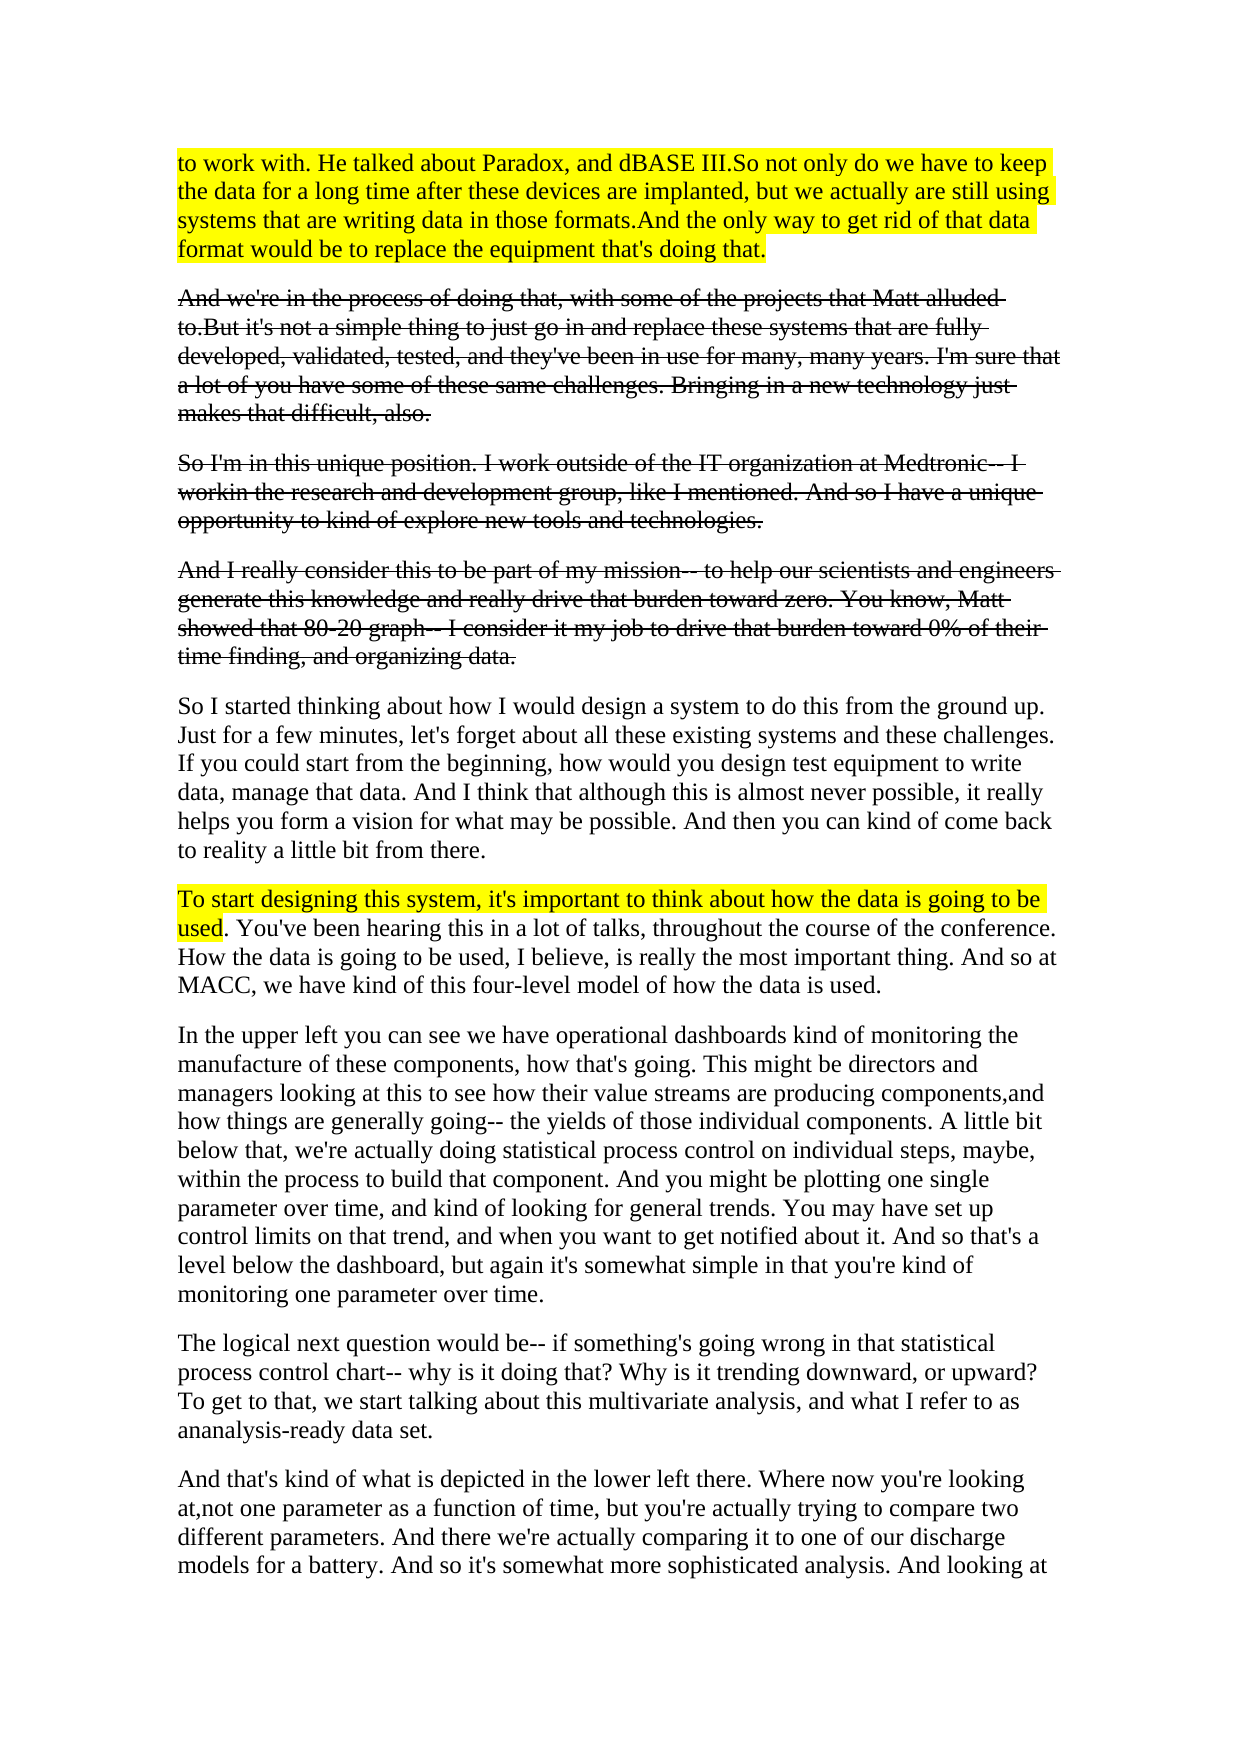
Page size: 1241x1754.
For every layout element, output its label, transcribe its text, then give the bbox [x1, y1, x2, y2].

text To start designing this system, it's important to think about how the data is going to be used. You've been hearing this in a lot of talks, throughout the course of the conference. How the data is going to be used, I believe, is really the most important thing. And so at MACC, we have kind of this four-level model of how the data is used. [177, 884, 1063, 999]
text And we're in the process of doing that, with some of the projects that Matt alluded to.But it's not a simple thing to just go in and replace these systems that are fully developed, validated, tested, and they've been in use for many, many years. I'm sure that a lot of you have some of these same challenges. Bringing in a new technology just makes that difficult, also. [177, 283, 1063, 427]
text And that's kind of what is depicted in the lower left there. Where now you're looking at,not one parameter as a function of time, but you're actually trying to compare two different parameters. And there we're actually comparing it to one of our discharge models for a battery. And so it's somewhat more sophisticated analysis. And looking at [177, 1464, 1063, 1579]
text And I really consider this to be part of my mission-- to help our scientists and engineers generate this knowledge and really drive that burden toward zero. You know, Matt showed that 80-20 graph-- I consider it my job to drive that burden toward 0% of their time finding, and organizing data. [177, 555, 1063, 670]
text So I started thinking about how I would design a system to do this from the ground up. Just for a few minutes, let's forget about all these existing systems and these challenges. If you could start from the beginning, how would you design test equipment to write data, manage that data. And I think that although this is almost never possible, it really helps you form a vision for what may be possible. And then you can kind of come back to reality a little bit from there. [177, 691, 1063, 863]
text The logical next question would be-- if something's going wrong in that statistical process control chart-- why is it doing that? Why is it trending downward, or upward? To get to that, we start talking about this multivariate analysis, and what I refer to as ananalysis-ready data set. [177, 1328, 1063, 1443]
text to work with. He talked about Paradox, and dBASE III.So not only do we have to keep the data for a long time after these devices are implanted, but we actually are still using systems that are writing data in those formats.And the only way to get rid of that data format would be to replace the equipment that's doing that. [177, 148, 1063, 263]
text In the upper left you can see we have operational dashboards kind of monitoring the manufacture of these components, how that's going. This might be directors and managers looking at this to see how their value streams are producing components,and how things are generally going-- the yields of those individual components. A little bit below that, we're actually doing statistical process control on individual steps, maybe, within the process to build that component. And you might be plotting one single parameter over time, and kind of looking for general trends. You may have set up control limits on that trend, and when you want to get notified about it. And so that's a level below the dashboard, but again it's somewhat simple in that you're kind of monitoring one parameter over time. [177, 1020, 1063, 1308]
text So I'm in this unique position. I work outside of the IT organization at Medtronic-- I workin the research and development group, like I mentioned. And so I have a unique opportunity to kind of explore new tools and technologies. [177, 448, 1063, 534]
